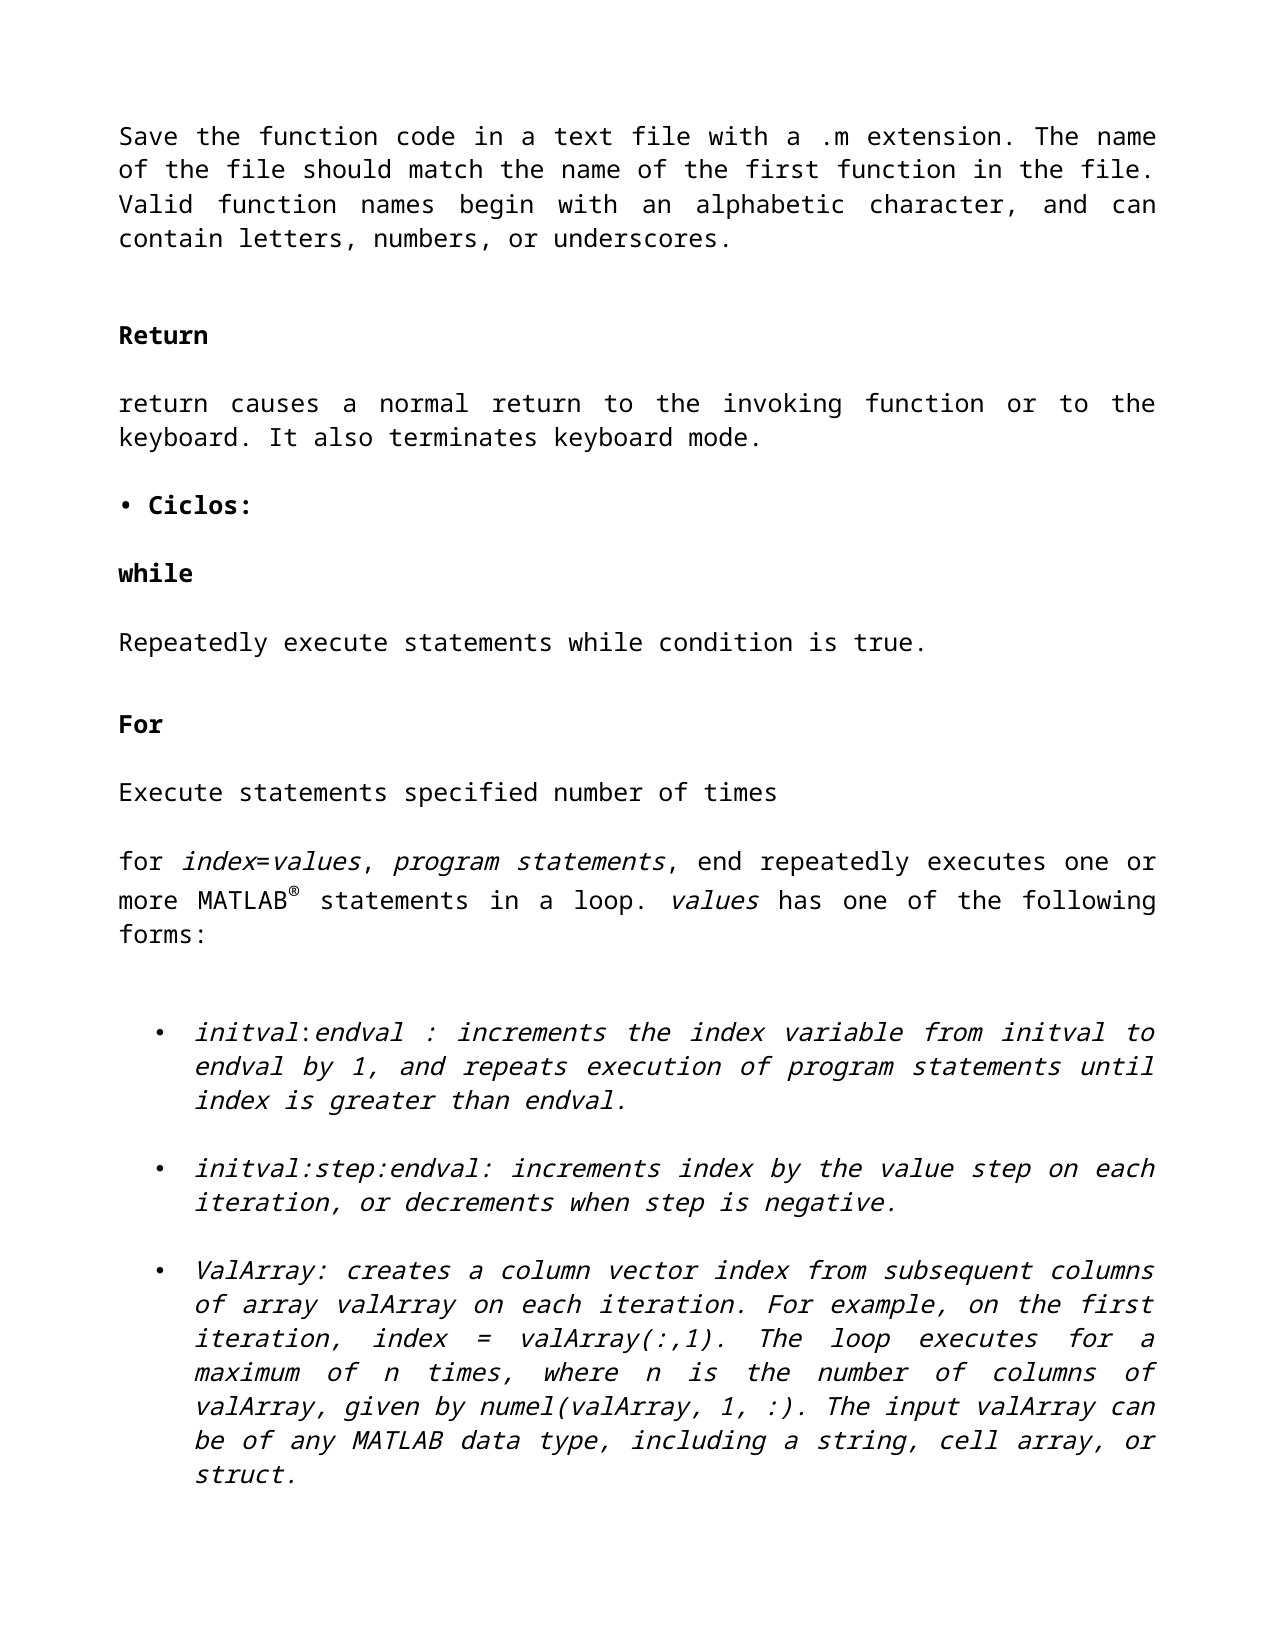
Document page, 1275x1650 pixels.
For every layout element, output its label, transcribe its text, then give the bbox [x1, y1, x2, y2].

text Return [118, 318, 1157, 352]
text Execute statements specified number of times [118, 775, 1157, 809]
list initval:endval : increments the index variable from initval to endval by 1, and repeats execution of program statements until index is greater than endval. [156, 1014, 1157, 1116]
list initval:step:endval: increments index by the value step on each iteration, or decrements when step is negative. [156, 1151, 1157, 1219]
list ValArray: creates a column vector index from subsequent columns of array valArray on each iteration. For example, on the first iteration, index = valArray(:,1). The loop executes for a maximum of n times, where n is the number of columns of valArray, given by numel(valArray, 1, :). The input valArray can be of any MATLAB data type, including a string, cell array, or struct. [156, 1253, 1157, 1491]
text • Ciclos: [118, 488, 1157, 522]
text while [118, 556, 1157, 590]
text return causes a normal return to the invoking function or to the keyboard. It also terminates keyboard mode. [118, 386, 1157, 454]
text Save the function code in a text file with a .m extension. The name of the file should match the name of the first function in the file. Valid function names begin with an alphabetic character, and can contain letters, numbers, or underscores. [118, 118, 1157, 254]
text Repeatedly execute statements while condition is true. [118, 624, 1157, 658]
text For [118, 707, 1157, 741]
text for index=values, program statements, end repeatedly executes one or more MATLAB® statements in a loop. values has one of the following forms: [118, 843, 1157, 951]
